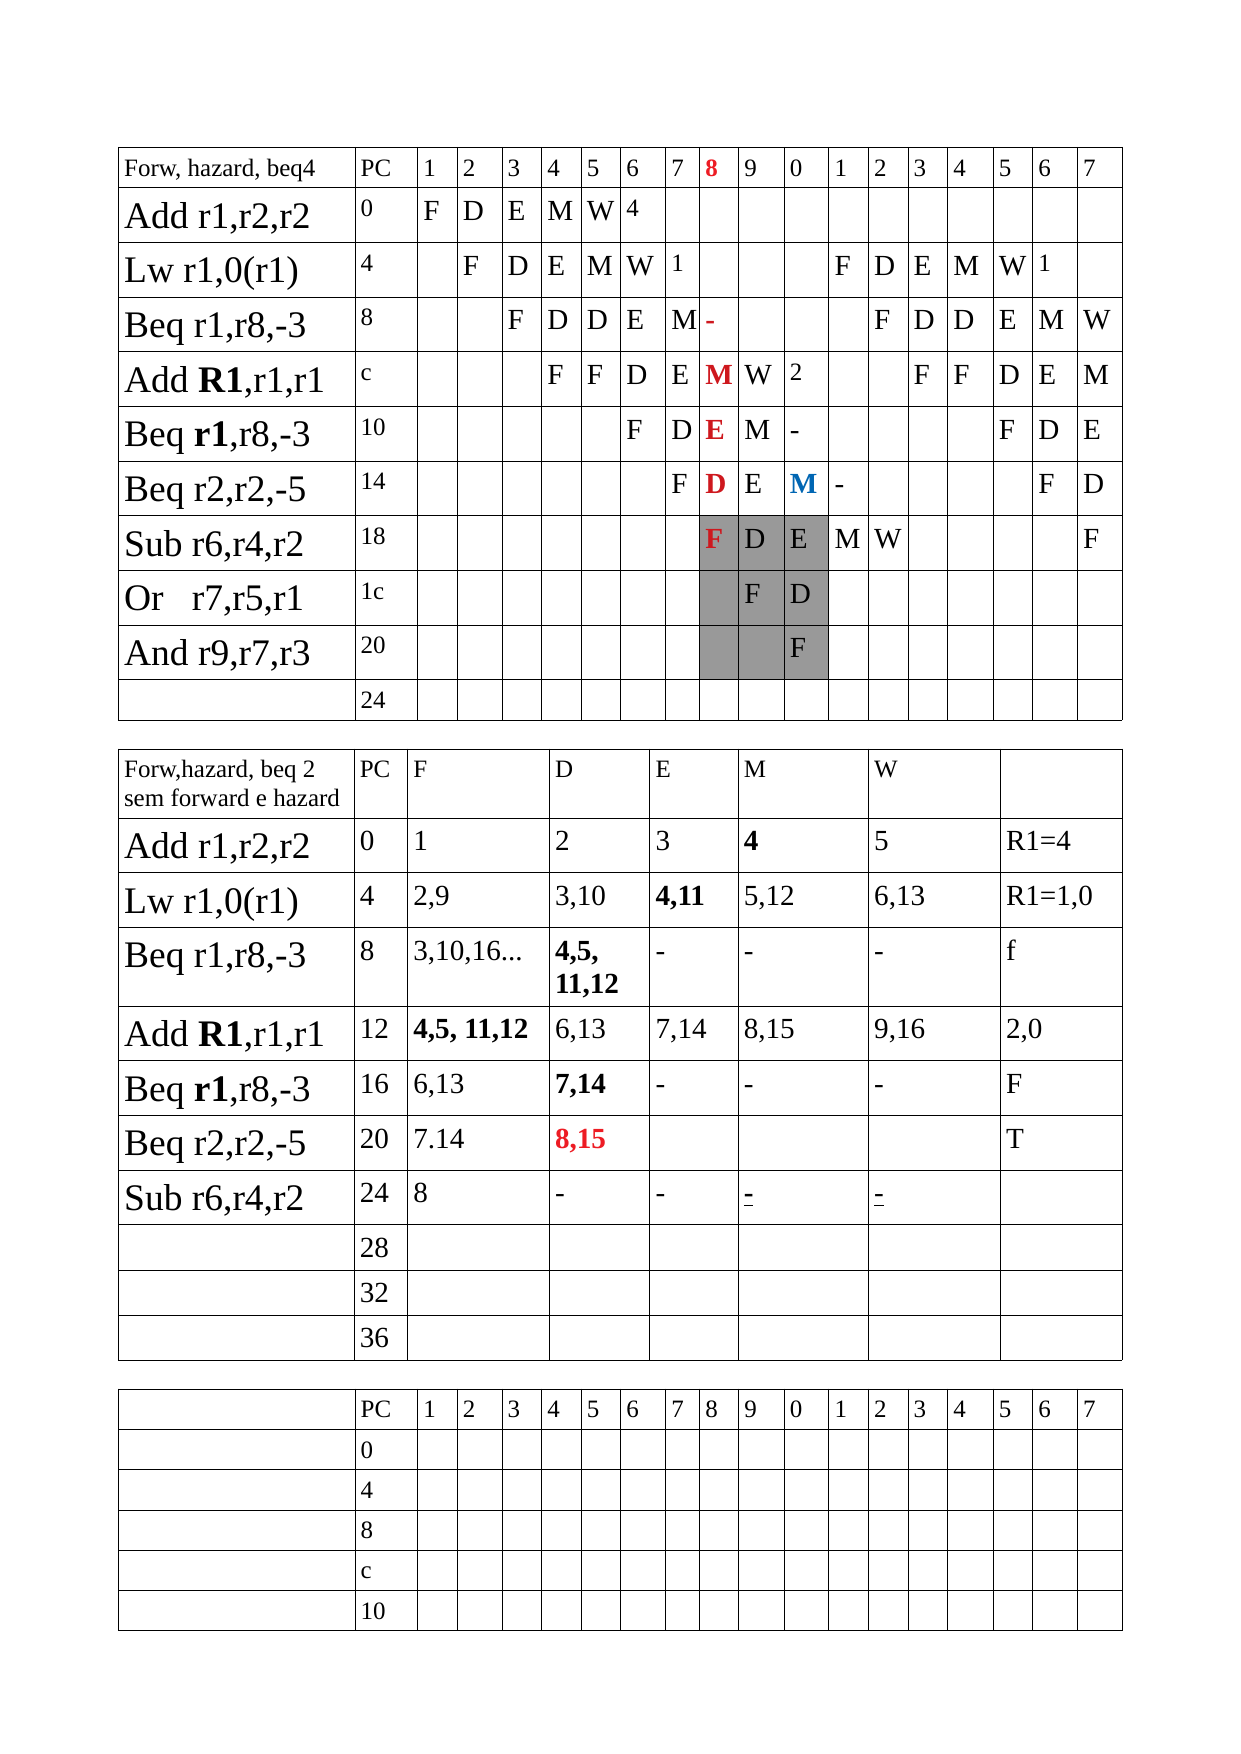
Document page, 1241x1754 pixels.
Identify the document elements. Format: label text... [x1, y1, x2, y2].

table_cell [994, 516, 1032, 570]
table_cell 7,14 [550, 1061, 649, 1115]
table_cell [700, 1430, 738, 1469]
table_cell F [1033, 462, 1077, 515]
table_cell - [869, 1061, 1000, 1115]
table_cell F [542, 352, 581, 406]
table_cell [621, 1470, 665, 1509]
table_cell [739, 1271, 868, 1314]
table_cell [948, 188, 993, 242]
table_cell M [739, 407, 784, 461]
table_cell [1078, 680, 1122, 720]
table_cell 0 [355, 819, 407, 872]
table_cell [1033, 1430, 1077, 1469]
table_header 2 [458, 148, 502, 187]
table_cell 0 [356, 188, 417, 242]
table_cell E [666, 352, 699, 406]
table_cell D [1033, 407, 1077, 461]
table_cell [666, 1511, 699, 1550]
table_cell [869, 462, 908, 515]
table_cell Beq r1,r8,-3 [119, 1061, 354, 1115]
table_cell D [621, 352, 665, 406]
table_cell 8 [408, 1171, 549, 1224]
table_cell [458, 1470, 502, 1509]
table_cell [650, 1271, 738, 1314]
table_cell [785, 1430, 828, 1469]
table_cell [1033, 1551, 1077, 1590]
table_cell [542, 1430, 581, 1469]
table_cell [666, 1551, 699, 1590]
table_cell [542, 1470, 581, 1509]
table_cell [418, 462, 457, 515]
table_cell [542, 1551, 581, 1590]
table_cell [909, 516, 947, 570]
table_cell [458, 462, 502, 515]
table_cell 4 [621, 188, 665, 242]
table_cell [458, 298, 502, 351]
table_cell [458, 1430, 502, 1469]
table_cell [785, 1551, 828, 1590]
table_cell [650, 1316, 738, 1360]
table_cell [1033, 1511, 1077, 1550]
table_cell [119, 1551, 355, 1590]
table_cell [1001, 1171, 1122, 1224]
table_cell [408, 1271, 549, 1314]
table_cell [418, 1430, 457, 1469]
table_cell [408, 1225, 549, 1269]
table_cell F [994, 407, 1032, 461]
table_cell [994, 1511, 1032, 1550]
table_cell D [503, 243, 541, 297]
table_cell [994, 462, 1032, 515]
table_cell [1033, 680, 1077, 720]
table_cell E [700, 407, 738, 461]
table_header 1 [829, 1390, 868, 1429]
table_cell [869, 1271, 1000, 1314]
table_cell 32 [355, 1271, 407, 1314]
table_cell [700, 243, 738, 297]
table_cell 4 [355, 873, 407, 927]
table_header M [739, 750, 868, 818]
table_cell [869, 680, 908, 720]
table_cell [700, 1551, 738, 1590]
table_cell [119, 680, 355, 720]
table_cell [994, 1551, 1032, 1590]
table_cell [418, 680, 457, 720]
table_cell [739, 626, 784, 679]
table_cell [994, 1470, 1032, 1509]
table_header W [869, 750, 1000, 818]
table_cell 4 [739, 819, 868, 872]
table_cell D [1078, 462, 1122, 515]
table_cell [650, 1116, 738, 1170]
table_cell - [869, 1171, 1000, 1224]
table_cell [869, 352, 908, 406]
table_cell 24 [356, 680, 417, 720]
table_cell [909, 188, 947, 242]
table_cell [458, 571, 502, 625]
table_cell [1033, 188, 1077, 242]
table_cell [700, 188, 738, 242]
table_cell [666, 680, 699, 720]
table_cell D [994, 352, 1032, 406]
table_cell [909, 571, 947, 625]
table_cell [1033, 1470, 1077, 1509]
table_cell [542, 680, 581, 720]
table_cell [418, 1511, 457, 1550]
table_cell 4,5, 11,12 [550, 928, 649, 1006]
table_cell [621, 1511, 665, 1550]
table_cell [418, 1591, 457, 1630]
table_cell [739, 680, 784, 720]
table_header 9 [739, 148, 784, 187]
table_header D [550, 750, 649, 818]
table_cell Beq r1,r8,-3 [119, 298, 355, 351]
table_cell [418, 626, 457, 679]
table_cell f [1001, 928, 1122, 1006]
table_cell [829, 1470, 868, 1509]
table_cell F [739, 571, 784, 625]
table_cell D [458, 188, 502, 242]
table_cell M [948, 243, 993, 297]
table_cell [829, 626, 868, 679]
table_cell [119, 1271, 354, 1314]
table_cell [582, 626, 620, 679]
table_cell 7,14 [650, 1007, 738, 1060]
table_cell [909, 1430, 947, 1469]
table_cell D [739, 516, 784, 570]
table_header PC [356, 1390, 417, 1429]
table_cell [119, 1225, 354, 1269]
table_cell [1001, 1316, 1122, 1360]
table_cell F [458, 243, 502, 297]
table_cell F [829, 243, 868, 297]
table_cell [542, 1591, 581, 1630]
table_cell [119, 1316, 354, 1360]
table_cell 9,16 [869, 1007, 1000, 1060]
table_cell [948, 1430, 993, 1469]
table_cell [948, 1591, 993, 1630]
table_cell W [582, 188, 620, 242]
table_cell [418, 352, 457, 406]
table_cell [582, 680, 620, 720]
table_cell 2 [550, 819, 649, 872]
table_cell [418, 298, 457, 351]
table_cell 2,0 [1001, 1007, 1122, 1060]
table_cell [869, 188, 908, 242]
table_cell [948, 626, 993, 679]
table_header 6 [1033, 1390, 1077, 1429]
table_cell [666, 571, 699, 625]
table_cell [700, 1470, 738, 1509]
table_cell [582, 1511, 620, 1550]
table_cell M [785, 462, 828, 515]
table_cell [909, 462, 947, 515]
table_cell - [700, 298, 738, 351]
table_header 4 [542, 1390, 581, 1429]
table_cell [739, 1225, 868, 1269]
table_header 6 [1033, 148, 1077, 187]
table_cell [739, 1591, 784, 1630]
table_cell E [503, 188, 541, 242]
table_cell E [739, 462, 784, 515]
table_cell [829, 1511, 868, 1550]
table_cell 1 [408, 819, 549, 872]
table_cell [458, 1551, 502, 1590]
table_cell [503, 1511, 541, 1550]
table_cell [458, 626, 502, 679]
table_header 3 [909, 148, 947, 187]
table_cell [700, 680, 738, 720]
table_cell [621, 462, 665, 515]
table_cell Sub r6,r4,r2 [119, 1171, 354, 1224]
table_cell [503, 626, 541, 679]
table_cell [582, 1551, 620, 1590]
table_cell [119, 1430, 355, 1469]
table_cell M [1078, 352, 1122, 406]
table_cell [785, 243, 828, 297]
table_cell [582, 1591, 620, 1630]
table_cell 14 [356, 462, 417, 515]
table_cell [829, 407, 868, 461]
table_cell [621, 626, 665, 679]
table_cell [739, 188, 784, 242]
table_cell E [542, 243, 581, 297]
table_cell [542, 407, 581, 461]
table_cell [948, 462, 993, 515]
table_cell 4,5, 11,12 [408, 1007, 549, 1060]
table_cell Beq r2,r2,-5 [119, 1116, 354, 1170]
table_cell [666, 1430, 699, 1469]
table_cell [650, 1225, 738, 1269]
table_header F [408, 750, 549, 818]
table_cell [503, 680, 541, 720]
table_cell 5,12 [739, 873, 868, 927]
table_cell [503, 462, 541, 515]
table_header 1 [829, 148, 868, 187]
table_cell 8,15 [550, 1116, 649, 1170]
table_cell R1=4 [1001, 819, 1122, 872]
table_cell F [666, 462, 699, 515]
table_cell 1 [666, 243, 699, 297]
table_cell [550, 1225, 649, 1269]
table_cell E [1078, 407, 1122, 461]
table_cell D [785, 571, 828, 625]
table_cell [418, 571, 457, 625]
table_cell [582, 462, 620, 515]
table_header 7 [1078, 148, 1122, 187]
table_cell F [948, 352, 993, 406]
table_cell 3,10,16... [408, 928, 549, 1006]
table_cell [418, 1551, 457, 1590]
table_cell [458, 1511, 502, 1550]
table_cell Or r7,r5,r1 [119, 571, 355, 625]
table_cell [542, 626, 581, 679]
table_cell [582, 1430, 620, 1469]
table_cell - [785, 407, 828, 461]
table_cell Add r1,r2,r2 [119, 188, 355, 242]
table_cell [909, 1511, 947, 1550]
table_cell [948, 571, 993, 625]
table_cell [1078, 1430, 1122, 1469]
table_header 7 [666, 148, 699, 187]
table_cell E [994, 298, 1032, 351]
table_cell [458, 407, 502, 461]
table_cell D [869, 243, 908, 297]
table_cell M [542, 188, 581, 242]
table_cell [948, 407, 993, 461]
table_cell [909, 407, 947, 461]
table_cell [994, 1591, 1032, 1630]
table_cell [1078, 626, 1122, 679]
table_cell [994, 680, 1032, 720]
table_cell Beq r2,r2,-5 [119, 462, 355, 515]
table_header 6 [621, 1390, 665, 1429]
table_cell E [621, 298, 665, 351]
table_cell [700, 571, 738, 625]
table_cell [503, 1591, 541, 1630]
table_cell [869, 1511, 908, 1550]
table_header [1001, 750, 1122, 818]
table_cell F [909, 352, 947, 406]
table_header 1 [418, 148, 457, 187]
table_cell Add R1,r1,r1 [119, 1007, 354, 1060]
table_cell [503, 407, 541, 461]
table_cell 8 [356, 298, 417, 351]
table_cell [700, 626, 738, 679]
table_header PC [356, 148, 417, 187]
table_header 7 [666, 1390, 699, 1429]
table_cell [739, 298, 784, 351]
table_cell [739, 1470, 784, 1509]
table_cell c [356, 1551, 417, 1590]
table_cell W [739, 352, 784, 406]
table_header 5 [582, 148, 620, 187]
table_cell [948, 680, 993, 720]
table_cell [1078, 243, 1122, 297]
table_cell 24 [355, 1171, 407, 1224]
table_cell [1033, 626, 1077, 679]
table_cell [503, 516, 541, 570]
table_cell - [650, 1061, 738, 1115]
table_cell [739, 1116, 868, 1170]
table_cell [739, 1430, 784, 1469]
table_cell [418, 243, 457, 297]
table_cell 6,13 [550, 1007, 649, 1060]
table_header 5 [582, 1390, 620, 1429]
table_header Forw, hazard, beq4 [119, 148, 355, 187]
table_cell [785, 1511, 828, 1550]
table_cell [503, 1551, 541, 1590]
table_cell W [1078, 298, 1122, 351]
table_cell 2,9 [408, 873, 549, 927]
table_header 4 [948, 148, 993, 187]
table_cell [829, 352, 868, 406]
table_cell M [666, 298, 699, 351]
table_cell [948, 1511, 993, 1550]
table_cell [418, 516, 457, 570]
table_cell 28 [355, 1225, 407, 1269]
table_cell [700, 1511, 738, 1550]
table_cell Sub r6,r4,r2 [119, 516, 355, 570]
table_cell [621, 516, 665, 570]
table_cell F [869, 298, 908, 351]
table_cell F [582, 352, 620, 406]
table_cell 4,11 [650, 873, 738, 927]
table_header 4 [948, 1390, 993, 1429]
table_cell [621, 571, 665, 625]
table_cell [994, 1430, 1032, 1469]
table_cell [869, 407, 908, 461]
table_cell [458, 680, 502, 720]
table_cell [700, 1591, 738, 1630]
table_cell 8 [356, 1511, 417, 1550]
table_cell [621, 1591, 665, 1630]
table_cell [829, 1430, 868, 1469]
table_cell [582, 1470, 620, 1509]
table_cell [785, 1591, 828, 1630]
table_cell [869, 1430, 908, 1469]
table_cell Add R1,r1,r1 [119, 352, 355, 406]
table_cell 8 [355, 928, 407, 1006]
table_cell [1033, 1591, 1077, 1630]
table_cell F [418, 188, 457, 242]
table_cell W [621, 243, 665, 297]
table_cell [785, 680, 828, 720]
table_cell D [948, 298, 993, 351]
table_cell [119, 1470, 355, 1509]
table_cell M [1033, 298, 1077, 351]
table_header 4 [542, 148, 581, 187]
table_cell 18 [356, 516, 417, 570]
table_cell 3 [650, 819, 738, 872]
table_cell F [700, 516, 738, 570]
table_cell [458, 516, 502, 570]
table_cell [542, 571, 581, 625]
table_cell [503, 352, 541, 406]
table_cell 8,15 [739, 1007, 868, 1060]
table_cell c [356, 352, 417, 406]
table_cell 7.14 [408, 1116, 549, 1170]
table_cell E [909, 243, 947, 297]
table_cell [1001, 1271, 1122, 1314]
table_cell F [621, 407, 665, 461]
table_header 3 [909, 1390, 947, 1429]
table_cell [542, 462, 581, 515]
table_cell [869, 571, 908, 625]
table_cell [119, 1591, 355, 1630]
table_cell 0 [356, 1430, 417, 1469]
table_cell [503, 1430, 541, 1469]
table_header 3 [503, 148, 541, 187]
table_cell D [700, 462, 738, 515]
table_cell [829, 680, 868, 720]
table_cell [582, 516, 620, 570]
table_cell Beq r1,r8,-3 [119, 407, 355, 461]
table_cell [582, 407, 620, 461]
table_cell [739, 243, 784, 297]
table_header 6 [621, 148, 665, 187]
table_cell [1078, 188, 1122, 242]
table_cell R1=1,0 [1001, 873, 1122, 927]
table_header 1 [418, 1390, 457, 1429]
table_cell [542, 516, 581, 570]
table_cell [739, 1551, 784, 1590]
table_header 8 [700, 1390, 738, 1429]
table_cell [542, 1511, 581, 1550]
table_cell [785, 298, 828, 351]
table_header 0 [785, 148, 828, 187]
table_header [119, 1390, 355, 1429]
table_cell [1078, 1551, 1122, 1590]
table_cell - [829, 462, 868, 515]
table_cell [1078, 1470, 1122, 1509]
table_cell [994, 626, 1032, 679]
table_cell T [1001, 1116, 1122, 1170]
table_cell [785, 1470, 828, 1509]
table_cell [1001, 1225, 1122, 1269]
table_cell W [869, 516, 908, 570]
table_cell [829, 298, 868, 351]
table_cell M [700, 352, 738, 406]
table_cell - [739, 1171, 868, 1224]
table_cell [418, 1470, 457, 1509]
table_cell 2 [785, 352, 828, 406]
table_header 0 [785, 1390, 828, 1429]
table_cell [1078, 571, 1122, 625]
table_cell 6,13 [869, 873, 1000, 927]
table_header 7 [1078, 1390, 1122, 1429]
table_cell 5 [869, 819, 1000, 872]
table_cell [550, 1271, 649, 1314]
table_cell D [909, 298, 947, 351]
table_cell Beq r1,r8,-3 [119, 928, 354, 1006]
table_header PC [355, 750, 407, 818]
table_cell 10 [356, 407, 417, 461]
table_cell [1078, 1511, 1122, 1550]
table_cell [909, 1470, 947, 1509]
table_cell - [650, 1171, 738, 1224]
table_cell M [582, 243, 620, 297]
table_cell D [542, 298, 581, 351]
table_cell [994, 188, 1032, 242]
table_cell [909, 680, 947, 720]
table_cell Lw r1,0(r1) [119, 873, 354, 927]
table_cell [621, 1430, 665, 1469]
table_cell M [829, 516, 868, 570]
table_header 9 [739, 1390, 784, 1429]
table_header 8 [700, 148, 738, 187]
table_cell [666, 1470, 699, 1509]
table_cell [948, 1551, 993, 1590]
table_cell 1c [356, 571, 417, 625]
table_cell [909, 1551, 947, 1590]
table_cell D [666, 407, 699, 461]
table_cell [582, 571, 620, 625]
table_cell [458, 1591, 502, 1630]
table_cell [739, 1316, 868, 1360]
table_header Forw,hazard, beq 2 sem forward e hazard [119, 750, 354, 818]
table_cell [1033, 516, 1077, 570]
table_cell - [739, 1061, 868, 1115]
table_cell [666, 626, 699, 679]
table_cell [948, 1470, 993, 1509]
table_cell 4 [356, 1470, 417, 1509]
table_cell And r9,r7,r3 [119, 626, 355, 679]
table_header 5 [994, 148, 1032, 187]
table_cell [909, 1591, 947, 1630]
table_cell [869, 1551, 908, 1590]
table_cell - [739, 928, 868, 1006]
table_cell D [582, 298, 620, 351]
table_cell F [785, 626, 828, 679]
table_cell 1 [1033, 243, 1077, 297]
table_cell 10 [356, 1591, 417, 1630]
table_cell - [869, 928, 1000, 1006]
table_cell [994, 571, 1032, 625]
table_header 2 [458, 1390, 502, 1429]
table_cell Lw r1,0(r1) [119, 243, 355, 297]
table_cell [666, 1591, 699, 1630]
table_cell 20 [356, 626, 417, 679]
table_cell [869, 1591, 908, 1630]
table_header 2 [869, 148, 908, 187]
table_cell [503, 1470, 541, 1509]
table_cell [829, 571, 868, 625]
table_cell [666, 188, 699, 242]
table_header 5 [994, 1390, 1032, 1429]
table_cell - [650, 928, 738, 1006]
table_cell [948, 516, 993, 570]
table_cell [408, 1316, 549, 1360]
table_cell 12 [355, 1007, 407, 1060]
table_cell 36 [355, 1316, 407, 1360]
table_header E [650, 750, 738, 818]
table_cell [829, 188, 868, 242]
table_cell [785, 188, 828, 242]
table_cell W [994, 243, 1032, 297]
table_cell [869, 1316, 1000, 1360]
table_cell [1033, 571, 1077, 625]
table_cell [909, 626, 947, 679]
table_cell [1078, 1591, 1122, 1630]
table_cell [418, 407, 457, 461]
table_cell [621, 1551, 665, 1590]
table_cell [119, 1511, 355, 1550]
table_cell F [503, 298, 541, 351]
table_cell 16 [355, 1061, 407, 1115]
table_cell [550, 1316, 649, 1360]
table_header 2 [869, 1390, 908, 1429]
table_cell F [1078, 516, 1122, 570]
table_cell [829, 1591, 868, 1630]
table_cell 6,13 [408, 1061, 549, 1115]
table_cell [829, 1551, 868, 1590]
table_cell [666, 516, 699, 570]
table_cell 3,10 [550, 873, 649, 927]
table_cell [869, 626, 908, 679]
table_cell [869, 1116, 1000, 1170]
table_cell - [550, 1171, 649, 1224]
table_cell [503, 571, 541, 625]
table_cell [739, 1511, 784, 1550]
table_cell 4 [356, 243, 417, 297]
table_cell E [1033, 352, 1077, 406]
table_cell [621, 680, 665, 720]
table_cell E [785, 516, 828, 570]
table_cell Add r1,r2,r2 [119, 819, 354, 872]
table_cell [458, 352, 502, 406]
table_cell [869, 1470, 908, 1509]
table_cell F [1001, 1061, 1122, 1115]
table_header 3 [503, 1390, 541, 1429]
table_cell 20 [355, 1116, 407, 1170]
table_cell [869, 1225, 1000, 1269]
